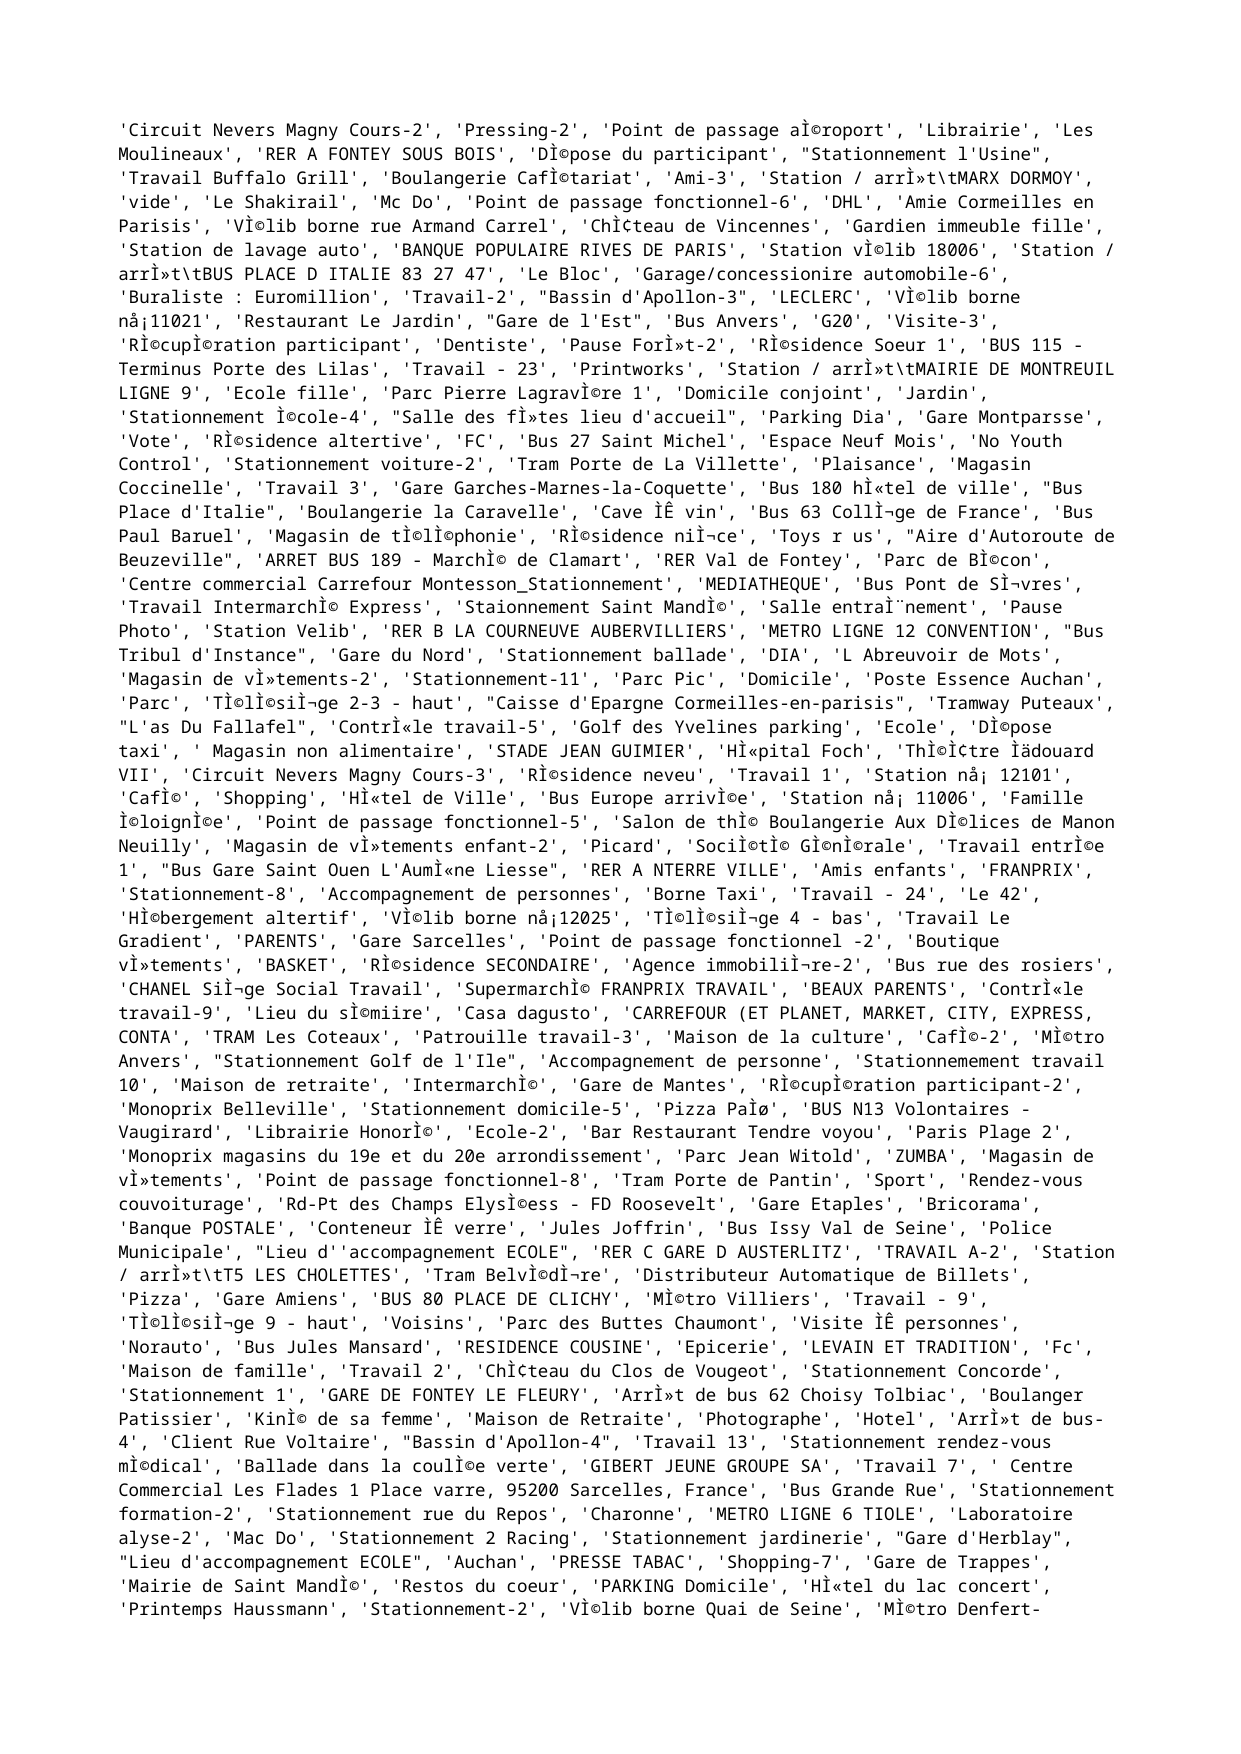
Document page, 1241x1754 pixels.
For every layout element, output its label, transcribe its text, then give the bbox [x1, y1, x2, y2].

text 'Circuit Nevers Magny Cours-2', 'Pressing-2', 'Point de passage aÌ©roport', 'Librairie', 'Les Moulineaux', 'RER A FONTEY SOUS BOIS', 'DÌ©pose du participant', "Stationnement l'Usine", 'Travail Buffalo Grill', 'Boulangerie CafÌ©tariat', 'Ami-3', 'Station / arrÌ»t\tMARX DORMOY', 'vide', 'Le Shakirail', 'Mc Do', 'Point de passage fonctionnel-6', 'DHL', 'Amie Cormeilles en Parisis', 'VÌ©lib borne rue Armand Carrel', 'ChÌ¢teau de Vincennes', 'Gardien immeuble fille', 'Station de lavage auto', 'BANQUE POPULAIRE RIVES DE PARIS', 'Station vÌ©lib 18006', 'Station / arrÌ»t\tBUS PLACE D ITALIE 83 27 47', 'Le Bloc', 'Garage/concessionire automobile-6', 'Buraliste : Euromillion', 'Travail-2', "Bassin d'Apollon-3", 'LECLERC', 'VÌ©lib borne nå¡11021', 'Restaurant Le Jardin', "Gare de l'Est", 'Bus Anvers', 'G20', 'Visite-3', 'RÌ©cupÌ©ration participant', 'Dentiste', 'Pause ForÌ»t-2', 'RÌ©sidence Soeur 1', 'BUS 115 - Terminus Porte des Lilas', 'Travail - 23', 'Printworks', 'Station / arrÌ»t\tMAIRIE DE MONTREUIL LIGNE 9', 'Ecole fille', 'Parc Pierre LagravÌ©re 1', 'Domicile conjoint', 'Jardin', 'Stationnement Ì©cole-4', "Salle des fÌ»tes lieu d'accueil", 'Parking Dia', 'Gare Montparsse', 'Vote', 'RÌ©sidence altertive', 'FC', 'Bus 27 Saint Michel', 'Espace Neuf Mois', 'No Youth Control', 'Stationnement voiture-2', 'Tram Porte de La Villette', 'Plaisance', 'Magasin Coccinelle', 'Travail 3', 'Gare Garches-Marnes-la-Coquette', 'Bus 180 hÌ«tel de ville', "Bus Place d'Italie", 'Boulangerie la Caravelle', 'Cave ÌÊ vin', 'Bus 63 CollÌ¬ge de France', 'Bus Paul Baruel', 'Magasin de tÌ©lÌ©phonie', 'RÌ©sidence niÌ¬ce', 'Toys r us', "Aire d'Autoroute de Beuzeville", 'ARRET BUS 189 - MarchÌ© de Clamart', 'RER Val de Fontey', 'Parc de BÌ©con', 'Centre commercial Carrefour Montesson_Stationnement', 'MEDIATHEQUE', 'Bus Pont de SÌ¬vres', 'Travail IntermarchÌ© Express', 'Staionnement Saint MandÌ©', 'Salle entraÌ¨nement', 'Pause Photo', 'Station Velib', 'RER B LA COURNEUVE AUBERVILLIERS', 'METRO LIGNE 12 CONVENTION', "Bus Tribul d'Instance", 'Gare du Nord', 'Stationnement ballade', 'DIA', 'L Abreuvoir de Mots', 'Magasin de vÌ»tements-2', 'Stationnement-11', 'Parc Pic', 'Domicile', 'Poste Essence Auchan', 'Parc', 'TÌ©lÌ©siÌ¬ge 2-3 - haut', "Caisse d'Epargne Cormeilles-en-parisis", 'Tramway Puteaux', "L'as Du Fallafel", 'ContrÌ«le travail-5', 'Golf des Yvelines parking', 'Ecole', 'DÌ©pose taxi', ' Magasin non alimentaire', 'STADE JEAN GUIMIER', 'HÌ«pital Foch', 'ThÌ©Ì¢tre Ìädouard VII', 'Circuit Nevers Magny Cours-3', 'RÌ©sidence neveu', 'Travail 1', 'Station nå¡ 12101', 'CafÌ©', 'Shopping', 'HÌ«tel de Ville', 'Bus Europe arrivÌ©e', 'Station nå¡ 11006', 'Famille Ì©loignÌ©e', 'Point de passage fonctionnel-5', 'Salon de thÌ© Boulangerie Aux DÌ©lices de Manon Neuilly', 'Magasin de vÌ»tements enfant-2', 'Picard', 'SociÌ©tÌ© GÌ©nÌ©rale', 'Travail entrÌ©e 1', "Bus Gare Saint Ouen L'AumÌ«ne Liesse", 'RER A NTERRE VILLE', 'Amis enfants', 'FRANPRIX', 'Stationnement-8', 'Accompagnement de personnes', 'Borne Taxi', 'Travail - 24', 'Le 42', 'HÌ©bergement altertif', 'VÌ©lib borne nå¡12025', 'TÌ©lÌ©siÌ¬ge 4 - bas', 'Travail Le Gradient', 'PARENTS', 'Gare Sarcelles', 'Point de passage fonctionnel -2', 'Boutique vÌ»tements', 'BASKET', 'RÌ©sidence SECONDAIRE', 'Agence immobiliÌ¬re-2', 'Bus rue des rosiers', 'CHANEL SiÌ¬ge Social Travail', 'SupermarchÌ© FRANPRIX TRAVAIL', 'BEAUX PARENTS', 'ContrÌ«le travail-9', 'Lieu du sÌ©miire', 'Casa dagusto', 'CARREFOUR (ET PLANET, MARKET, CITY, EXPRESS, CONTA', 'TRAM Les Coteaux', 'Patrouille travail-3', 'Maison de la culture', 'CafÌ©-2', 'MÌ©tro Anvers', "Stationnement Golf de l'Ile", 'Accompagnement de personne', 'Stationnemement travail 10', 'Maison de retraite', 'IntermarchÌ©', 'Gare de Mantes', 'RÌ©cupÌ©ration participant-2', 'Monoprix Belleville', 'Stationnement domicile-5', 'Pizza PaÌø', 'BUS N13 Volontaires - Vaugirard', 'Librairie HonorÌ©', 'Ecole-2', 'Bar Restaurant Tendre voyou', 'Paris Plage 2', 'Monoprix magasins du 19e et du 20e arrondissement', 'Parc Jean Witold', 'ZUMBA', 'Magasin de vÌ»tements', 'Point de passage fonctionnel-8', 'Tram Porte de Pantin', 'Sport', 'Rendez-vous couvoiturage', 'Rd-Pt des Champs ElysÌ©ess - FD Roosevelt', 'Gare Etaples', 'Bricorama', 'Banque POSTALE', 'Conteneur ÌÊ verre', 'Jules Joffrin', 'Bus Issy Val de Seine', 'Police Municipale', "Lieu d''accompagnement ECOLE", 'RER C GARE D AUSTERLITZ', 'TRAVAIL A-2', 'Station / arrÌ»t\tT5 LES CHOLETTES', 'Tram BelvÌ©dÌ¬re', 'Distributeur Automatique de Billets', 'Pizza', 'Gare Amiens', 'BUS 80 PLACE DE CLICHY', 'MÌ©tro Villiers', 'Travail - 9', 'TÌ©lÌ©siÌ¬ge 9 - haut', 'Voisins', 'Parc des Buttes Chaumont', 'Visite ÌÊ personnes', 'Norauto', 'Bus Jules Mansard', 'RESIDENCE COUSINE', 'Epicerie', 'LEVAIN ET TRADITION', 'Fc', 'Maison de famille', 'Travail 2', 'ChÌ¢teau du Clos de Vougeot', 'Stationnement Concorde', 'Stationnement 1', 'GARE DE FONTEY LE FLEURY', 'ArrÌ»t de bus 62 Choisy Tolbiac', 'Boulanger Patissier', 'KinÌ© de sa femme', 'Maison de Retraite', 'Photographe', 'Hotel', 'ArrÌ»t de bus-4', 'Client Rue Voltaire', "Bassin d'Apollon-4", 'Travail 13', 'Stationnement rendez-vous mÌ©dical', 'Ballade dans la coulÌ©e verte', 'GIBERT JEUNE GROUPE SA', 'Travail 7', ' Centre Commercial Les Flades 1 Place varre, 95200 Sarcelles, France', 'Bus Grande Rue', 'Stationnement formation-2', 'Stationnement rue du Repos', 'Charonne', 'METRO LIGNE 6 TIOLE', 'Laboratoire alyse-2', 'Mac Do', 'Stationnement 2 Racing', 'Stationnement jardinerie', "Gare d'Herblay", "Lieu d'accompagnement ECOLE", 'Auchan', 'PRESSE TABAC', 'Shopping-7', 'Gare de Trappes', 'Mairie de Saint MandÌ©', 'Restos du coeur', 'PARKING Domicile', 'HÌ«tel du lac concert', 'Printemps Haussmann', 'Stationnement-2', 'VÌ©lib borne Quai de Seine', 'MÌ©tro Denfert- [118, 118, 1122, 1621]
